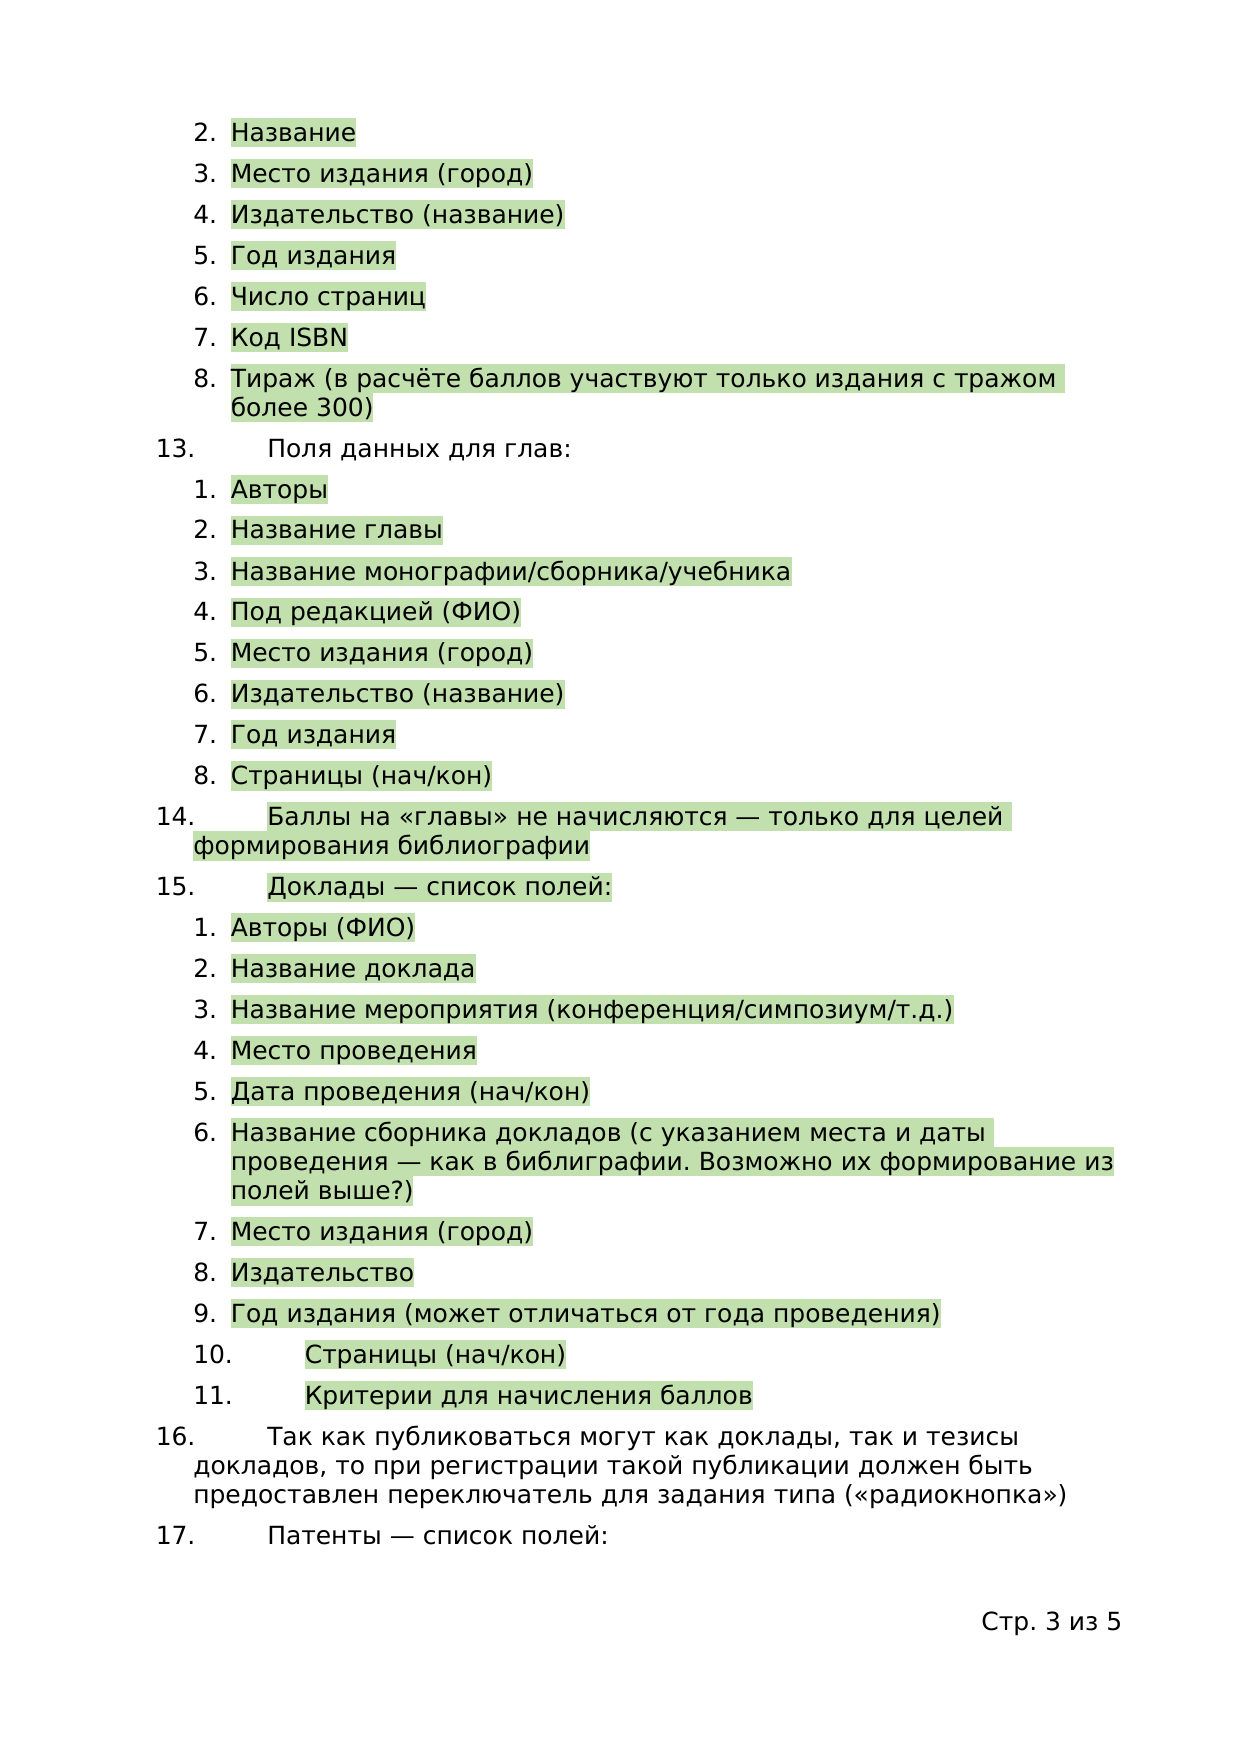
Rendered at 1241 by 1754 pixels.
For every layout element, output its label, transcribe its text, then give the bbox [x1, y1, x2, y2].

list Страницы (нач/кон) [193, 761, 1122, 791]
list Место проведения [193, 1036, 1122, 1065]
list Страницы (нач/кон) [193, 1340, 1122, 1369]
list Код ISBN [193, 323, 1122, 352]
list Название сборника докладов (с указанием места и даты проведения — как в библиграфии. Возможно их формирование из полей выше?) [193, 1118, 1122, 1206]
list Название доклада [193, 954, 1122, 983]
list Критерии для начисления баллов [193, 1381, 1122, 1410]
list Число страниц [193, 282, 1122, 311]
list Издательство [193, 1258, 1122, 1287]
list Название [193, 118, 1122, 147]
list Издательство (название) [193, 200, 1122, 229]
list Место издания (город) [193, 159, 1122, 188]
list Дата проведения (нач/кон) [193, 1077, 1122, 1106]
list Под редакцией (ФИО) [193, 598, 1122, 627]
list Название главы [193, 516, 1122, 545]
list Год издания [193, 241, 1122, 270]
list Авторы [193, 475, 1122, 504]
list Патенты — список полей: [156, 1521, 1122, 1550]
list Так как публиковаться могут как доклады, так и тезисы докладов, то при регистрации такой публикации должен быть предоставлен переключатель для задания типа («радиокнопка») [156, 1422, 1122, 1509]
list Название мероприятия (конференция/симпозиум/т.д.) [193, 995, 1122, 1024]
list Доклады — список полей: [156, 872, 1122, 902]
list Баллы на «главы» не начисляются — только для целей формирования библиографии [156, 802, 1122, 861]
list Тираж (в расчёте баллов участвуют только издания с тражом более 300) [193, 364, 1122, 422]
list Издательство (название) [193, 679, 1122, 709]
list Название монографии/сборника/учебника [193, 557, 1122, 586]
list Поля данных для глав: [156, 434, 1122, 463]
list Год издания [193, 720, 1122, 749]
list Авторы (ФИО) [193, 913, 1122, 942]
list Место издания (город) [193, 638, 1122, 668]
list Место издания (город) [193, 1217, 1122, 1246]
list Год издания (может отличаться от года проведения) [193, 1299, 1122, 1328]
